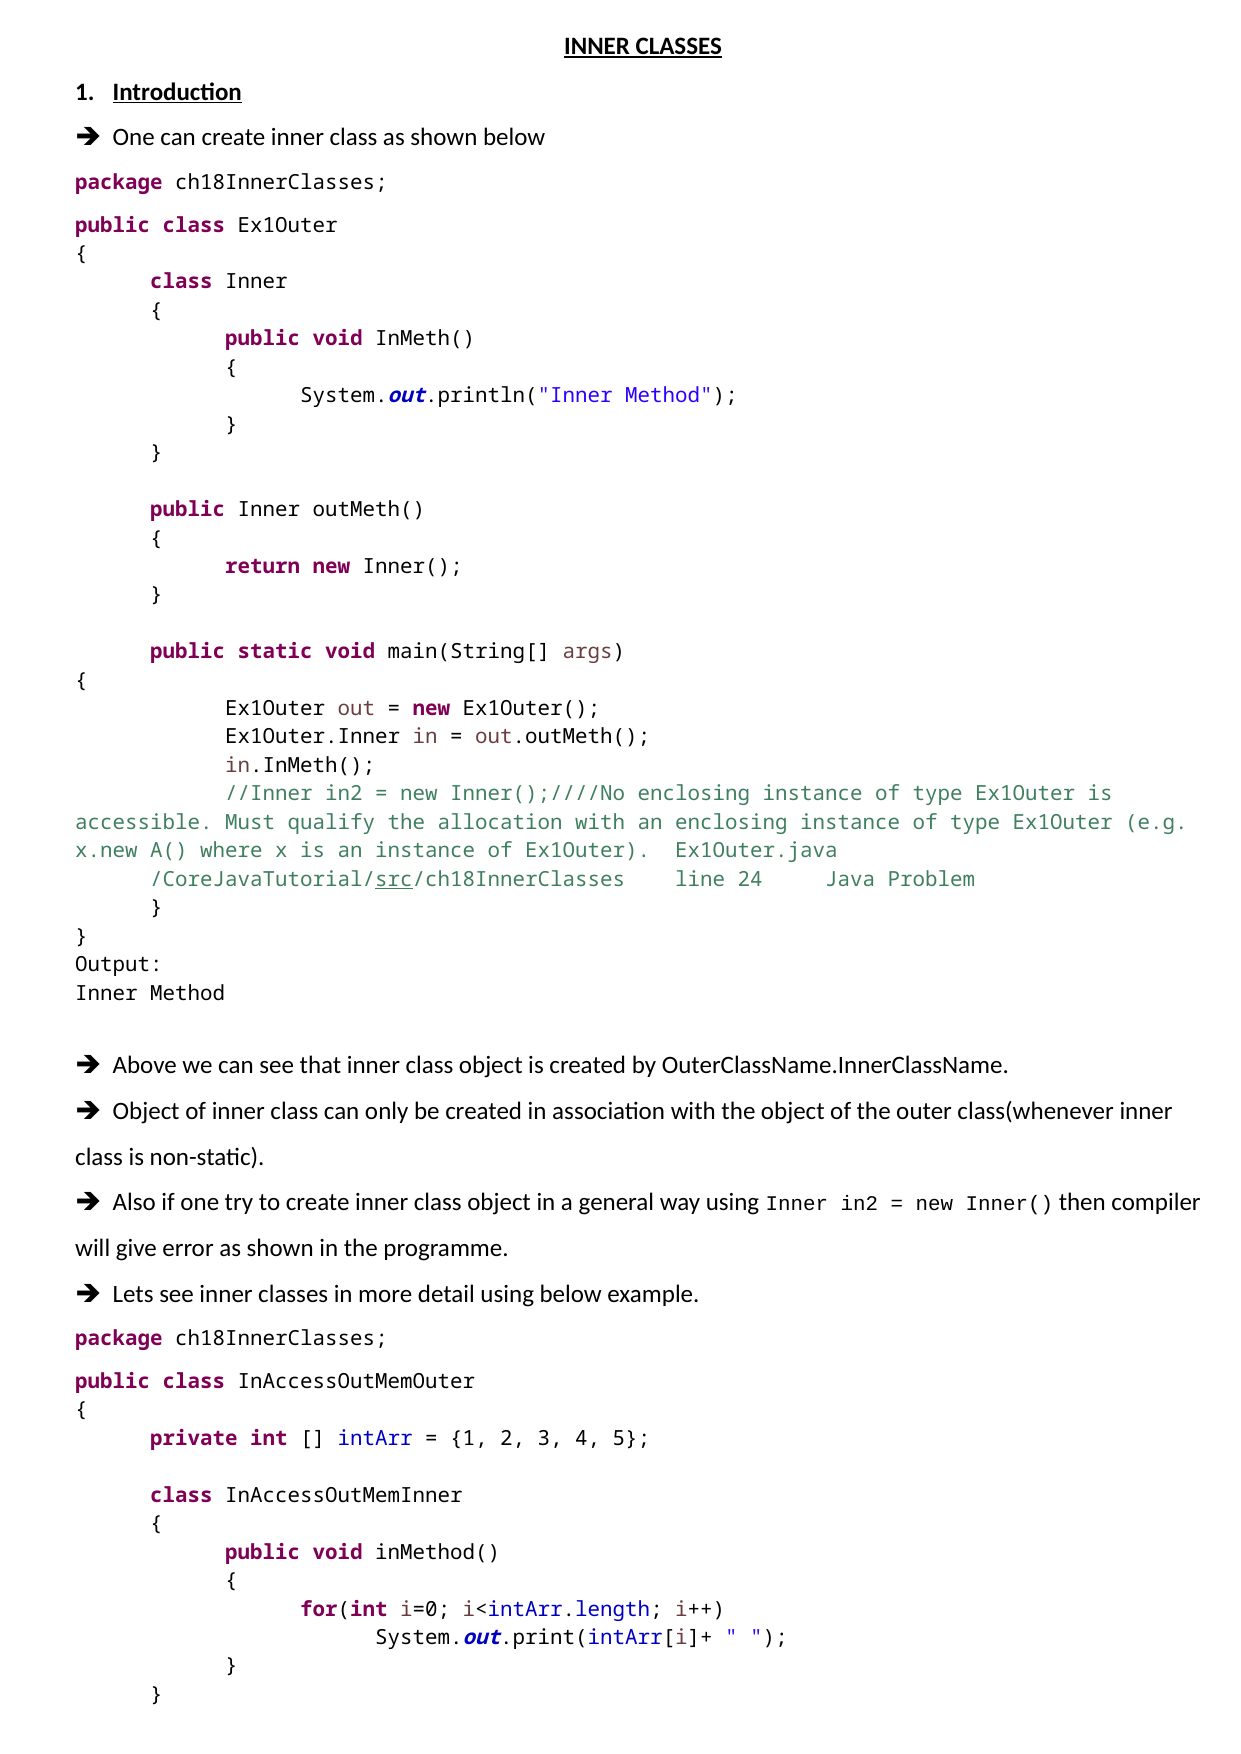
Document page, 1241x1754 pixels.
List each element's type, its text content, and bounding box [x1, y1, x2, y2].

text public void InMeth() [75, 323, 1211, 352]
text public Inner outMeth() [75, 494, 1211, 523]
text } [75, 1679, 1211, 1707]
text class Inner [75, 267, 1211, 295]
list 1. Introduction [75, 76, 1211, 106]
text { [75, 295, 1211, 323]
text Inner Method [75, 978, 1211, 1006]
text { [75, 1565, 1211, 1594]
text public class InAccessOutMemOuter [75, 1366, 1211, 1394]
list Also if one try to create inner class object in a general way using Inner in2 = new Inner() then compiler will give error as shown in the programme. [75, 1186, 1211, 1263]
text { [75, 1508, 1211, 1537]
text public class Ex1Outer [75, 210, 1211, 238]
text } [75, 409, 1211, 437]
text } [75, 1651, 1211, 1679]
text class InAccessOutMemInner [75, 1480, 1211, 1508]
text } [75, 437, 1211, 466]
text { [75, 665, 1211, 693]
text package ch18InnerClasses; [75, 1323, 1211, 1352]
text } [75, 579, 1211, 608]
text Output: [75, 949, 1211, 978]
text { [75, 352, 1211, 380]
text System.out.print(intArr[i]+ " "); [75, 1622, 1211, 1651]
text System.out.println("Inner Method"); [75, 380, 1211, 409]
text } [75, 892, 1211, 921]
text { [75, 1394, 1211, 1423]
text { [75, 523, 1211, 551]
text { [75, 238, 1211, 267]
text Ex1Outer out = new Ex1Outer(); [75, 693, 1211, 722]
text public static void main(String[] args) [75, 636, 1211, 665]
text for(int i=0; i<intArr.length; i++) [75, 1594, 1211, 1622]
text Ex1Outer.Inner in = out.outMeth(); [75, 722, 1211, 750]
text //Inner in2 = new Inner();////No enclosing instance of type Ex1Outer is accessible. Must qualify the allocation with an enclosing instance of type Ex1Outer (e.g. x.new A() where x is an instance of Ex1Outer). Ex1Outer.java /CoreJavaTutorial/src/ch18InnerClasses line 24 Java Problem [75, 778, 1211, 892]
text in.InMeth(); [75, 750, 1211, 778]
text return new Inner(); [75, 551, 1211, 579]
text private int [] intArr = {1, 2, 3, 4, 5}; [75, 1423, 1211, 1451]
list Above we can see that inner class object is created by OuterClassName.InnerClassName. [75, 1049, 1211, 1080]
text } [75, 921, 1211, 949]
text INNER CLASSES [75, 30, 1211, 61]
list One can create inner class as shown below [75, 121, 1211, 152]
list Object of inner class can only be created in association with the object of the outer class(whenever inner class is non-static). [75, 1095, 1211, 1171]
list Lets see inner classes in more detail using below example. [75, 1278, 1211, 1308]
text package ch18InnerClasses; [75, 167, 1211, 196]
text public void inMethod() [75, 1537, 1211, 1565]
